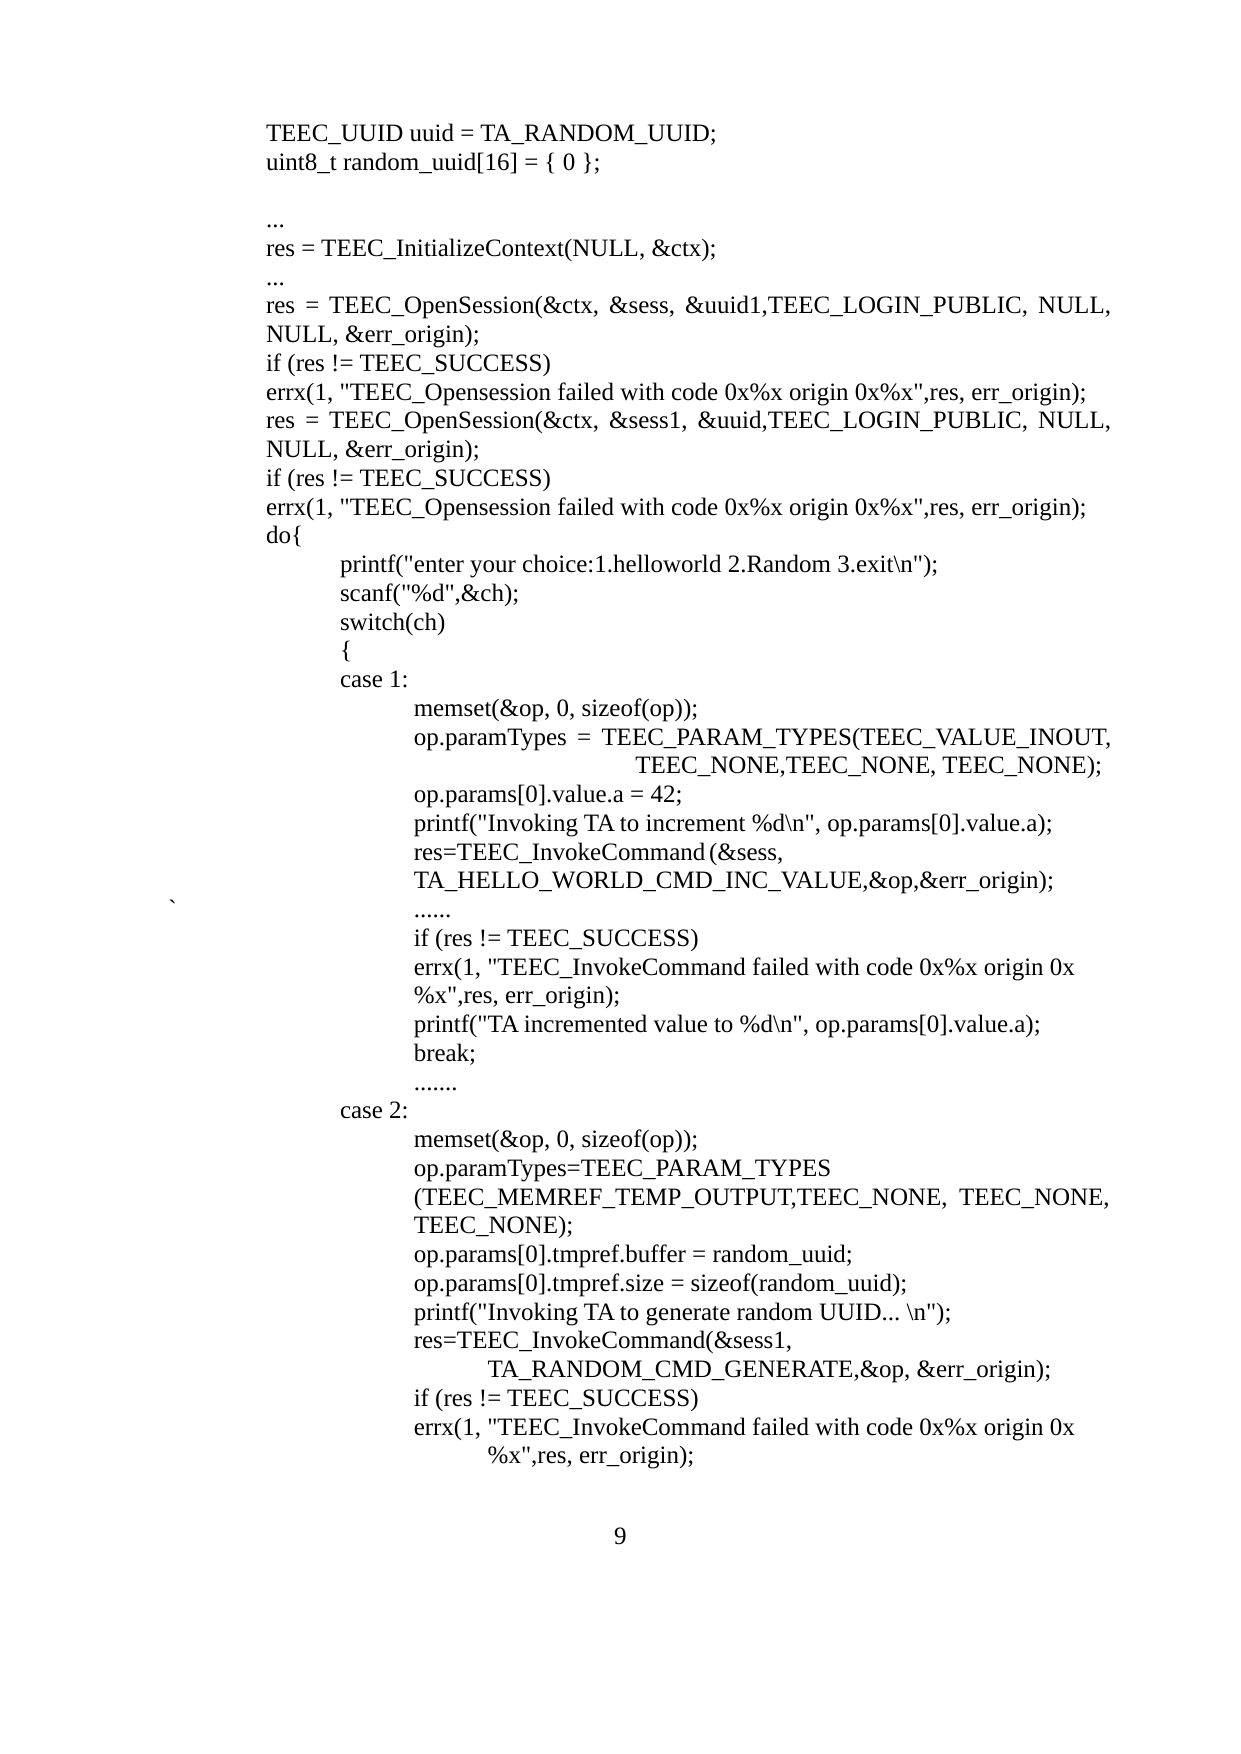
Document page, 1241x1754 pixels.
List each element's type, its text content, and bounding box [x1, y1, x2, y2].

text op.params[0].value.a = 42; [118, 779, 1122, 808]
text case 1: [118, 664, 1122, 693]
text if (res != TEEC_SUCCESS) [118, 463, 1122, 492]
text break; [118, 1038, 1122, 1067]
text ....... [118, 1067, 1122, 1096]
text TEEC_UUID uuid = TA_RANDOM_UUID; [118, 118, 1122, 147]
text printf("Invoking TA to generate random UUID... \n"); [118, 1297, 1122, 1326]
text ... [118, 262, 1122, 291]
text memset(&op, 0, sizeof(op)); [118, 1124, 1122, 1153]
text errx(1, "TEEC_InvokeCommand failed with code 0x%x origin 0x %x",res, err_origin); [118, 1412, 1122, 1469]
text res = TEEC_OpenSession(&ctx, &sess1, &uuid,TEEC_LOGIN_PUBLIC, NULL, NULL, &err_origin); [118, 406, 1122, 463]
text errx(1, "TEEC_Opensession failed with code 0x%x origin 0x%x",res, err_origin); [118, 377, 1122, 406]
text res=TEEC_InvokeCommand (&sess, [118, 837, 1122, 866]
text op.paramTypes = TEEC_PARAM_TYPES(TEEC_VALUE_INOUT, TEEC_NONE,TEEC_NONE, TEEC_NONE); [118, 722, 1122, 779]
text op.params[0].tmpref.size = sizeof(random_uuid); [118, 1268, 1122, 1297]
text (TEEC_MEMREF_TEMP_OUTPUT,TEEC_NONE, TEEC_NONE, TEEC_NONE); [118, 1182, 1122, 1239]
text uint8_t random_uuid[16] = { 0 }; [118, 147, 1122, 176]
text printf("Invoking TA to increment %d\n", op.params[0].value.a); [118, 808, 1122, 837]
text case 2: [118, 1096, 1122, 1124]
text scanf("%d",&ch); [118, 578, 1122, 607]
text { [118, 636, 1122, 664]
text printf("TA incremented value to %d\n", op.params[0].value.a); [118, 1009, 1122, 1038]
text res=TEEC_InvokeCommand(&sess1, TA_RANDOM_CMD_GENERATE,&op, &err_origin); [118, 1326, 1122, 1383]
text ... [118, 204, 1122, 233]
text errx(1, "TEEC_Opensession failed with code 0x%x origin 0x%x",res, err_origin); [118, 492, 1122, 521]
text res = TEEC_InitializeContext(NULL, &ctx); [118, 233, 1122, 262]
text memset(&op, 0, sizeof(op)); [118, 693, 1122, 722]
text if (res != TEEC_SUCCESS) [118, 348, 1122, 377]
text op.params[0].tmpref.buffer = random_uuid; [118, 1239, 1122, 1268]
text TA_HELLO_WORLD_CMD_INC_VALUE,&op,&err_origin); [118, 866, 1122, 894]
text res = TEEC_OpenSession(&ctx, &sess, &uuid1,TEEC_LOGIN_PUBLIC, NULL, NULL, &err_origin); [118, 291, 1122, 348]
text switch(ch) [118, 607, 1122, 636]
text if (res != TEEC_SUCCESS) [118, 923, 1122, 952]
text errx(1, "TEEC_InvokeCommand failed with code 0x%x origin 0x %x",res, err_origin); [118, 952, 1122, 1009]
text if (res != TEEC_SUCCESS) [118, 1383, 1122, 1412]
text op.paramTypes=TEEC_PARAM_TYPES [118, 1153, 1122, 1182]
text ` ...... [118, 894, 1122, 923]
text do{ [118, 521, 1122, 549]
text printf("enter your choice:1.helloworld 2.Random 3.exit\n"); [118, 549, 1122, 578]
